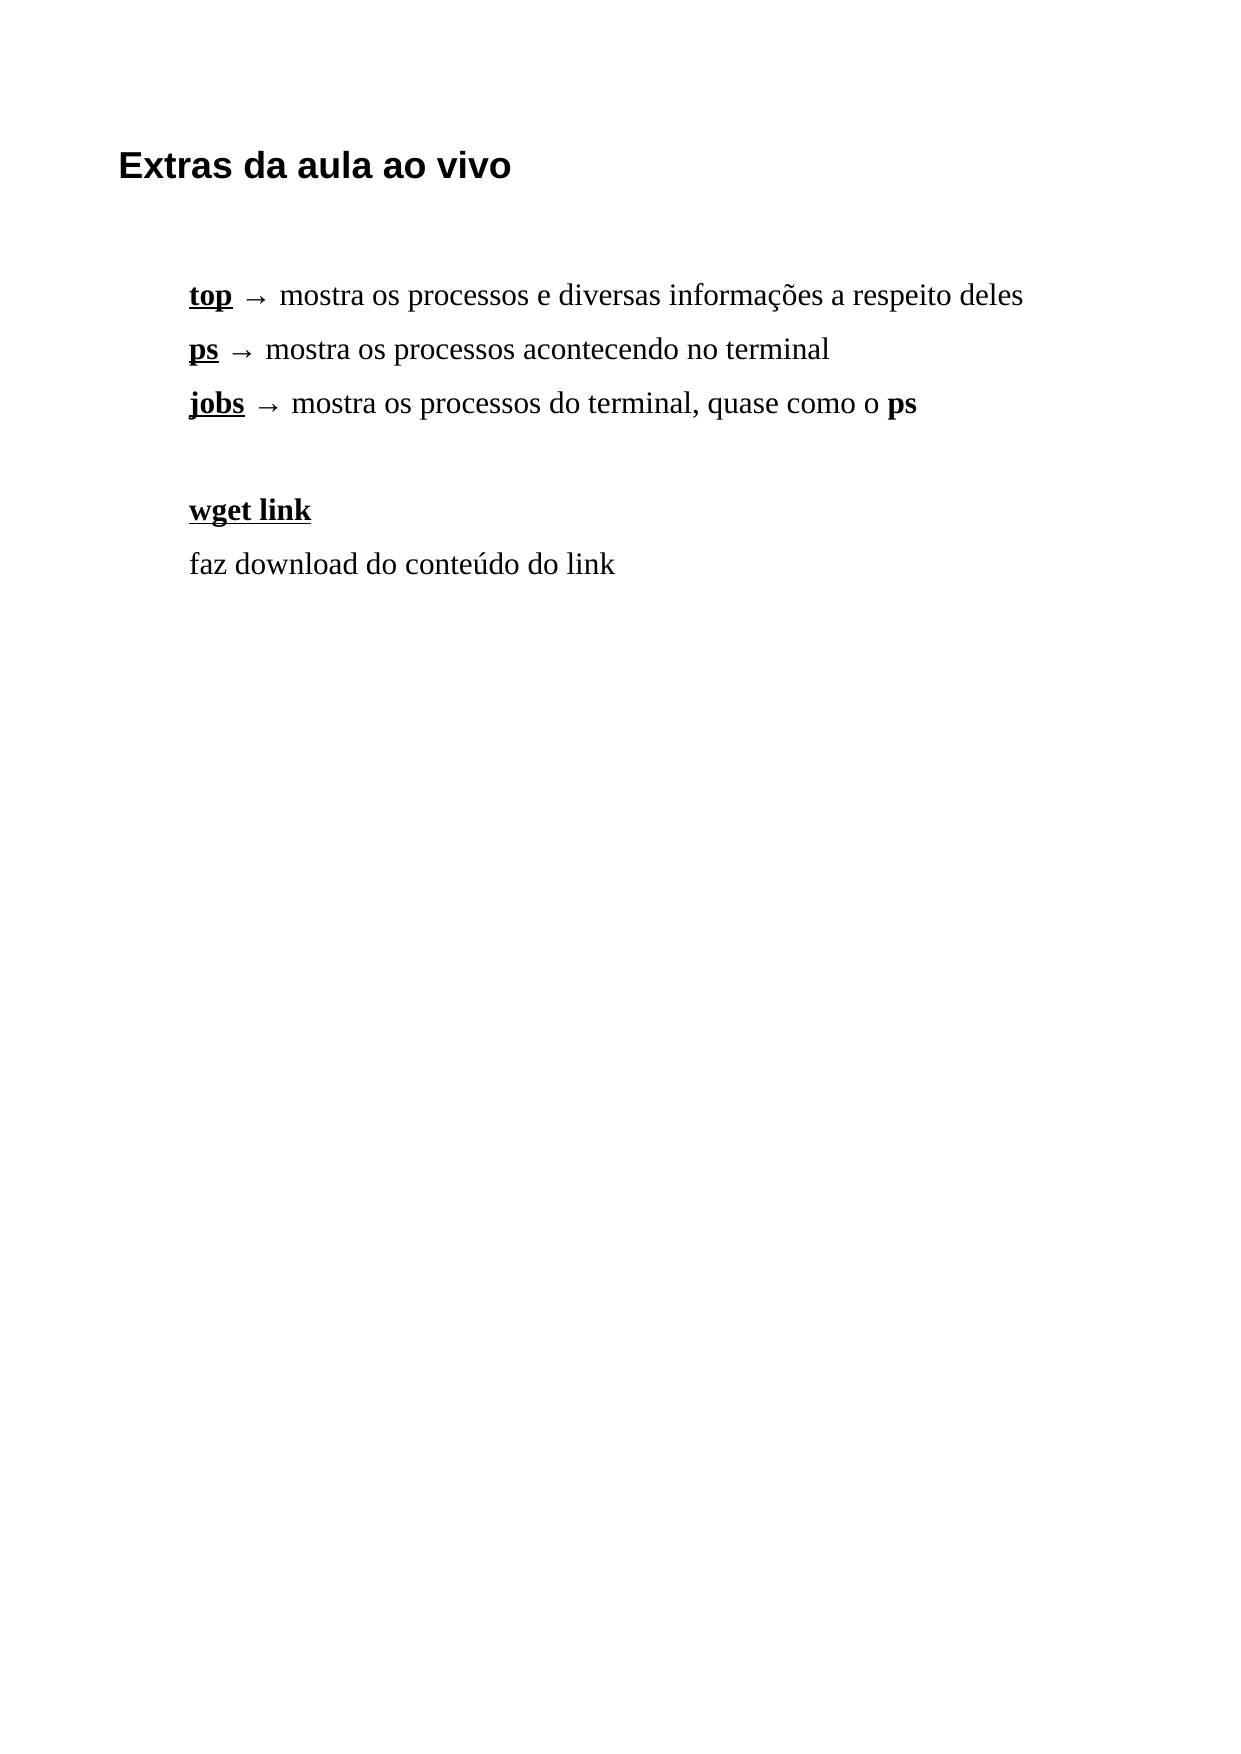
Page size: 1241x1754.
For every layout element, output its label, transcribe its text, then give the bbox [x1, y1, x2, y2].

text jobs → mostra os processos do terminal, quase como o ps [118, 384, 1122, 420]
text ps → mostra os processos acontecendo no terminal [118, 330, 1122, 366]
text wget link [118, 492, 1122, 527]
subtitle Extras da aula ao vivo [118, 143, 1122, 186]
text faz download do conteúdo do link [118, 545, 1122, 581]
text top → mostra os processos e diversas informações a respeito deles [118, 276, 1122, 312]
